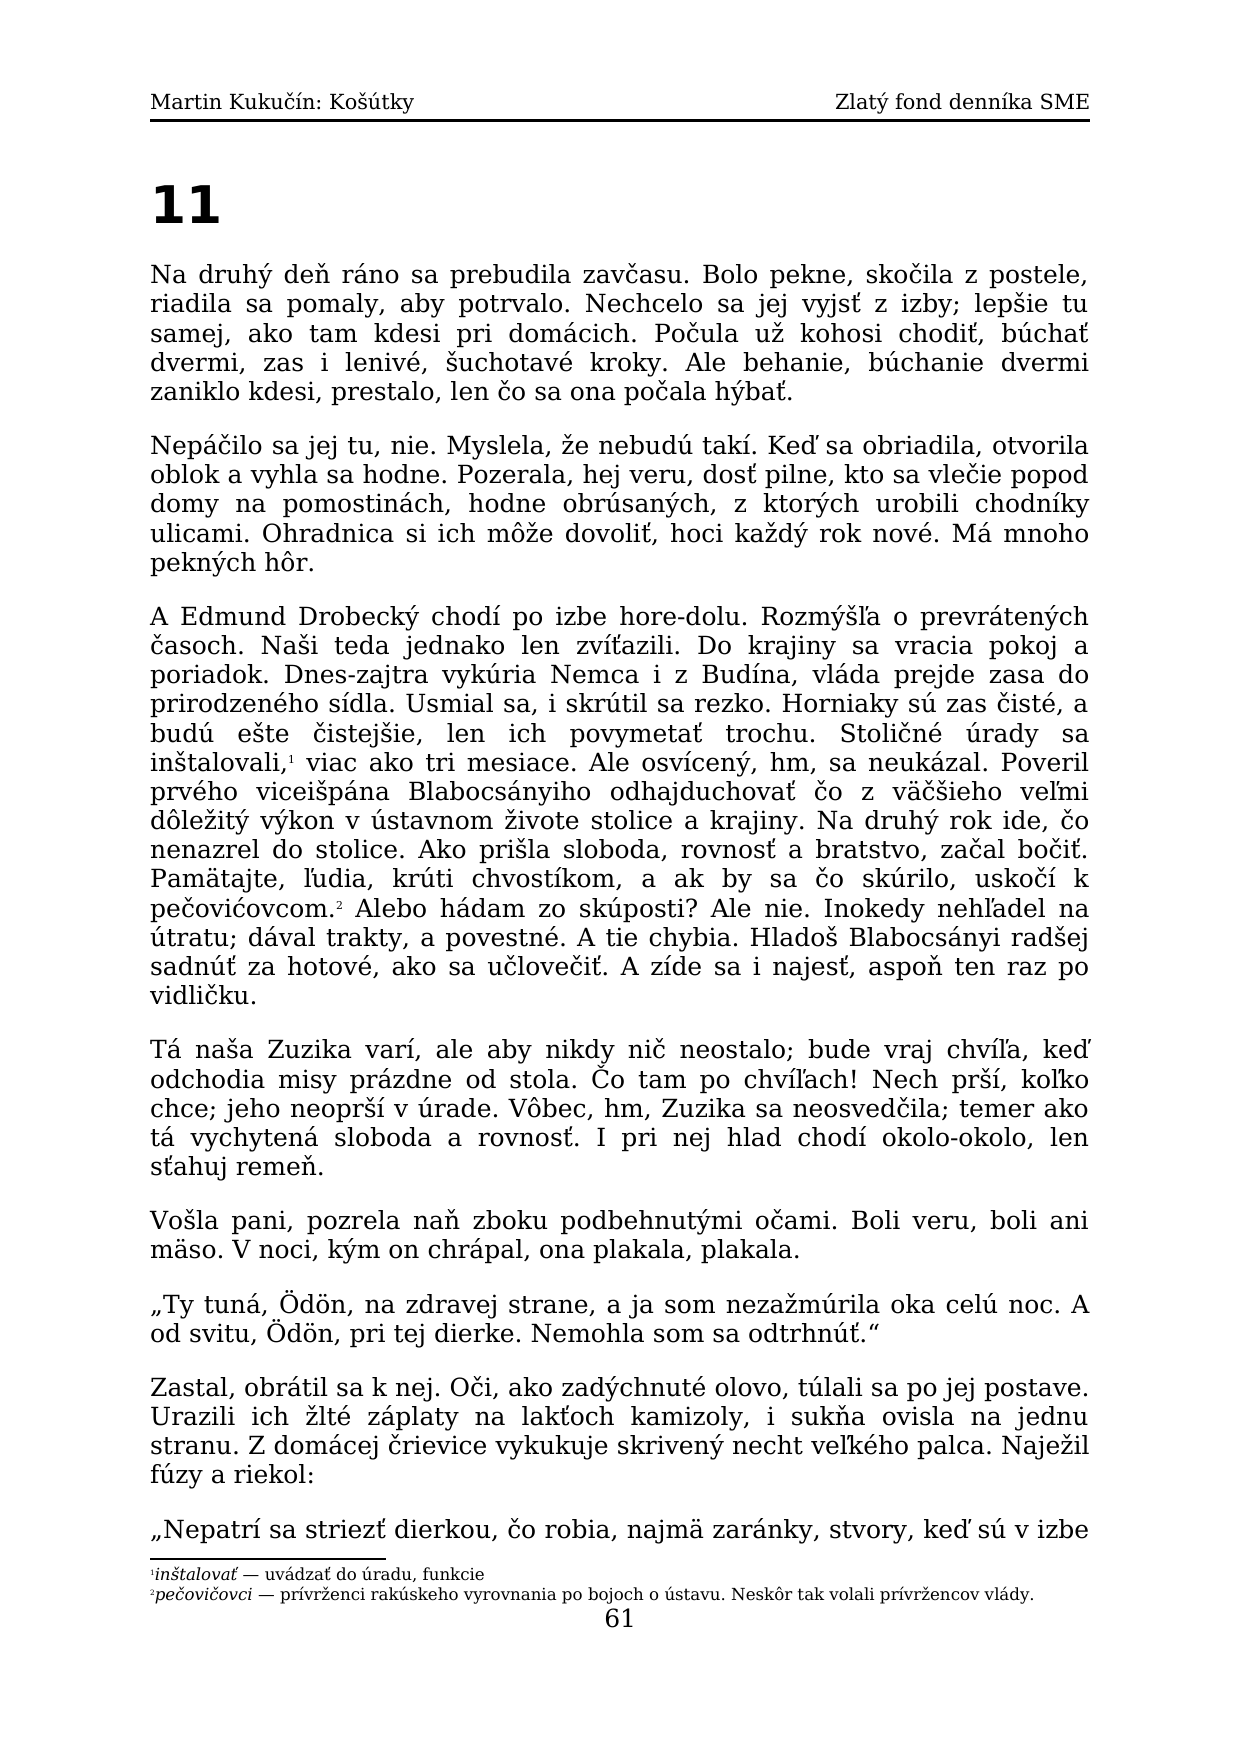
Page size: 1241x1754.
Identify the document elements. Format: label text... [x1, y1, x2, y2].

text Nepáčilo sa jej tu, nie. Myslela, že nebudú takí. Keď sa obriadila, otvorila oblok a vyhla sa hodne. Pozerala, hej veru, dosť pilne, kto sa vlečie popod domy na pomostinách, hodne obrúsaných, z ktorých urobili chodníky ulicami. Ohradnica si ich môže dovoliť, hoci každý rok nové. Má mnoho pekných hôr. [150, 431, 1090, 577]
text 1inštalovať — uvádzať do úradu, funkcie [150, 1565, 1090, 1584]
text A Edmund Drobecký chodí po izbe hore-dolu. Rozmýšľa o prevrátených časoch. Naši teda jednako len zvíťazili. Do krajiny sa vracia pokoj a poriadok. Dnes-zajtra vykúria Nemca i z Budína, vláda prejde zasa do prirodzeného sídla. Usmial sa, i skrútil sa rezko. Horniaky sú zas čisté, a budú ešte čistejšie, len ich povymetať trochu. Stoličné úrady sa inštalovali,1 viac ako tri mesiace. Ale osvícený, hm, sa neukázal. Poveril prvého viceišpána Blabocsányiho odhajduchovať čo z väčšieho veľmi dôležitý výkon v ústavnom živote stolice a krajiny. Na druhý rok ide, čo nenazrel do stolice. Ako prišla sloboda, rovnosť a bratstvo, začal bočiť. Pamätajte, ľudia, krúti chvostíkom, a ak by sa čo skúrilo, uskočí k pečovićovcom.2 Alebo hádam zo skúposti? Ale nie. Inokedy nehľadel na útratu; dával trakty, a povestné. A tie chybia. Hladoš Blabocsányi radšej sadnúť za hotové, ako sa učlovečiť. A zíde sa i najesť, aspoň ten raz po vidličku. [150, 602, 1090, 1011]
text Vošla pani, pozrela naň zboku podbehnutými očami. Boli veru, boli ani mäso. V noci, kým on chrápal, ona plakala, plakala. [150, 1206, 1090, 1265]
text „Nepatrí sa striezť dierkou, čo robia, najmä zaránky, stvory, keď sú v izbe [150, 1515, 1090, 1544]
text Tá naša Zuzika varí, ale aby nikdy nič neostalo; bude vraj chvíľa, keď odchodia misy prázdne od stola. Čo tam po chvíľach! Nech prší, koľko chce; jeho neoprší v úrade. Vôbec, hm, Zuzika sa neosvedčila; temer ako tá vychytená sloboda a rovnosť. I pri nej hlad chodí okolo-okolo, len sťahuj remeň. [150, 1036, 1090, 1181]
text Na druhý deň ráno sa prebudila zavčasu. Bolo pekne, skočila z postele, riadila sa pomaly, aby potrvalo. Nechcelo sa jej vyjsť z izby; lepšie tu samej, ako tam kdesi pri domácich. Počula už kohosi chodiť, búchať dvermi, zas i lenivé, šuchotavé kroky. Ale behanie, búchanie dvermi zaniklo kdesi, prestalo, len čo sa ona počala hýbať. [150, 260, 1090, 406]
text Zastal, obrátil sa k nej. Oči, ako zadýchnuté olovo, túlali sa po jej postave. Urazili ich žlté záplaty na lakťoch kamizoly, i sukňa ovisla na jednu stranu. Z domácej črievice vykukuje skrivený necht veľkého palca. Naježil fúzy a riekol: [150, 1373, 1090, 1490]
text „Ty tuná, Ödön, na zdravej strane, a ja som nezažmúrila oka celú noc. A od svitu, Ödön, pri tej dierke. Nemohla som sa odtrhnúť.“ [150, 1290, 1090, 1348]
text 11 [150, 175, 1090, 235]
text 2pečovičovci — prívrženci rakúskeho vyrovnania po bojoch o ústavu. Neskôr tak volali prívržencov vlády. [150, 1584, 1090, 1604]
